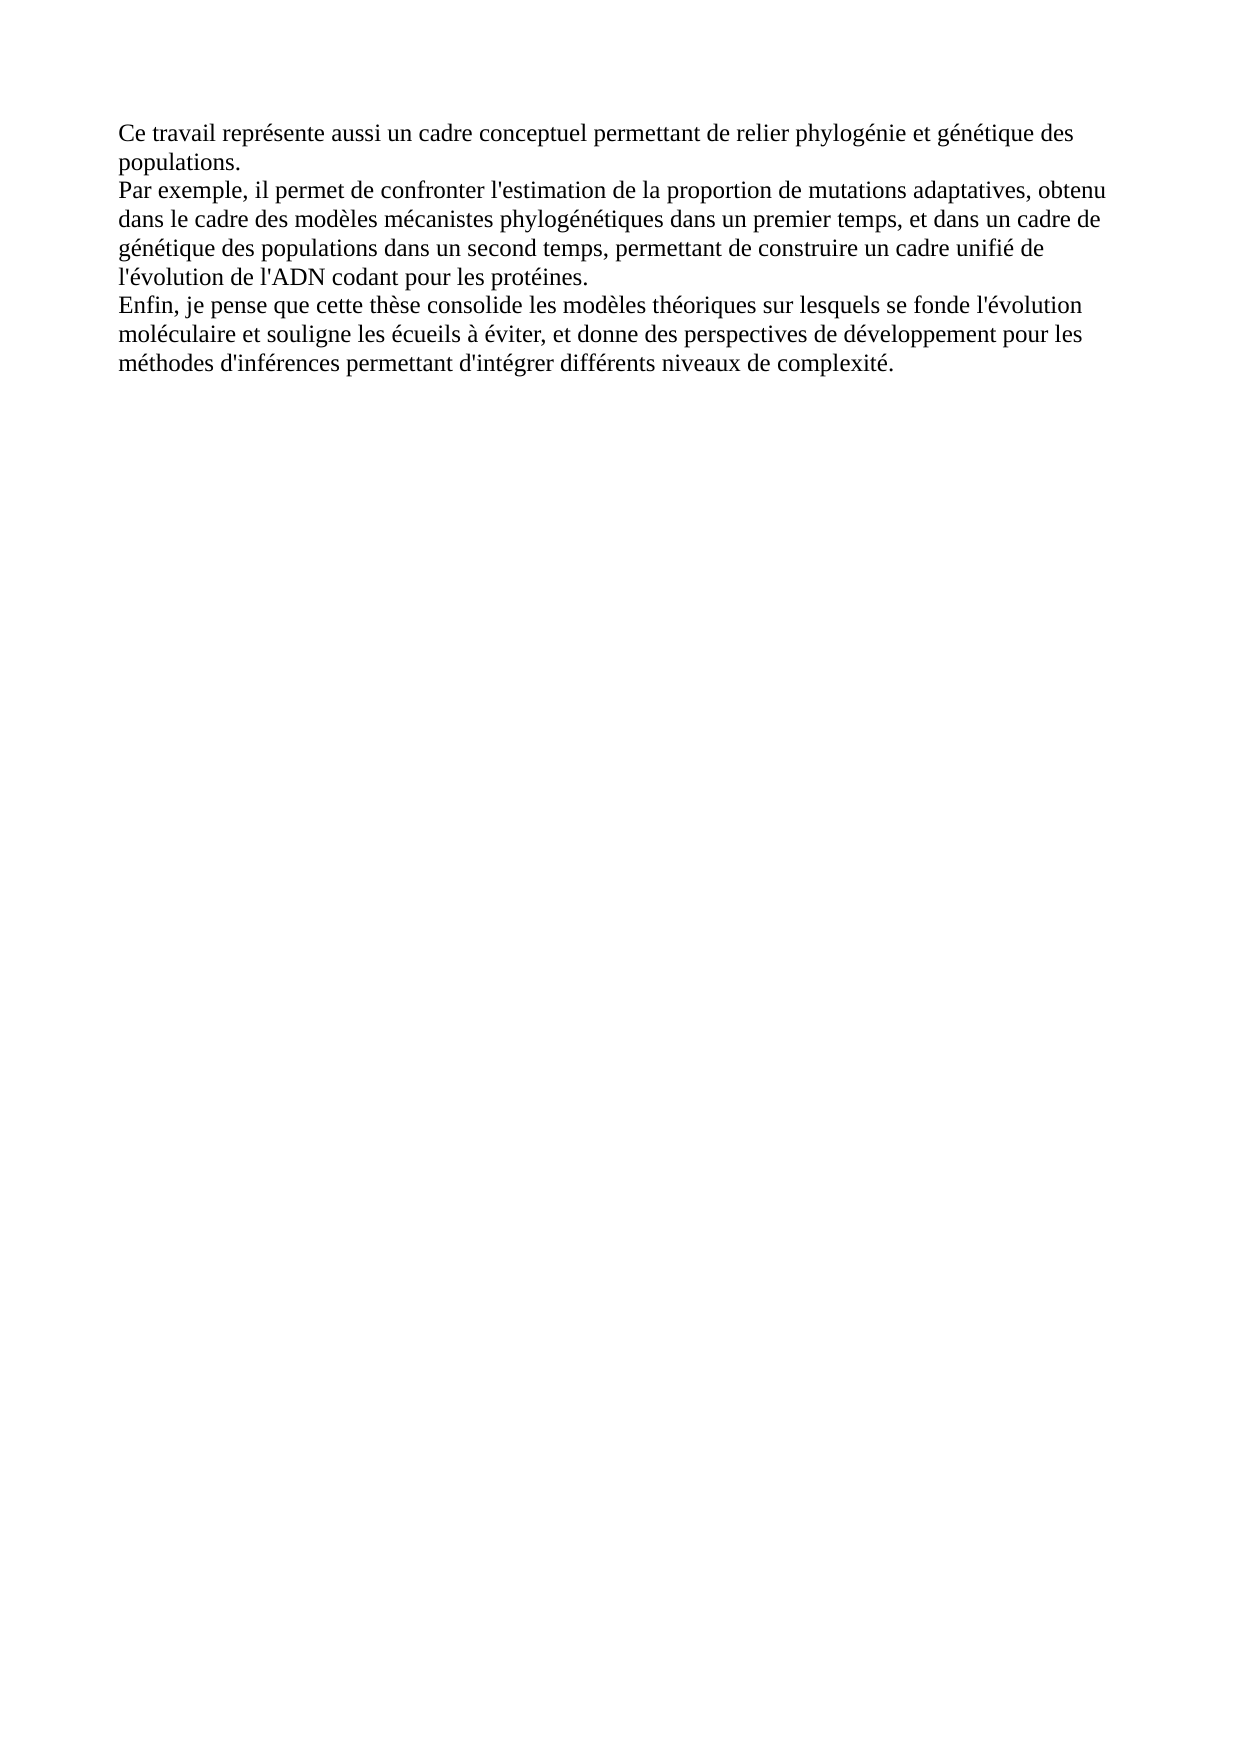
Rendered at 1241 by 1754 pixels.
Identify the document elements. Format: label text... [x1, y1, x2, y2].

text Ce travail représente aussi un cadre conceptuel permettant de relier phylogénie et génétique des populations. [118, 118, 1122, 176]
text Enfin, je pense que cette thèse consolide les modèles théoriques sur lesquels se fonde l'évolution moléculaire et souligne les écueils à éviter, et donne des perspectives de développement pour les méthodes d'inférences permettant d'intégrer différents niveaux de complexité. [118, 291, 1122, 377]
text Par exemple, il permet de confronter l'estimation de la proportion de mutations adaptatives, obtenu dans le cadre des modèles mécanistes phylogénétiques dans un premier temps, et dans un cadre de génétique des populations dans un second temps, permettant de construire un cadre unifié de l'évolution de l'ADN codant pour les protéines. [118, 176, 1122, 291]
